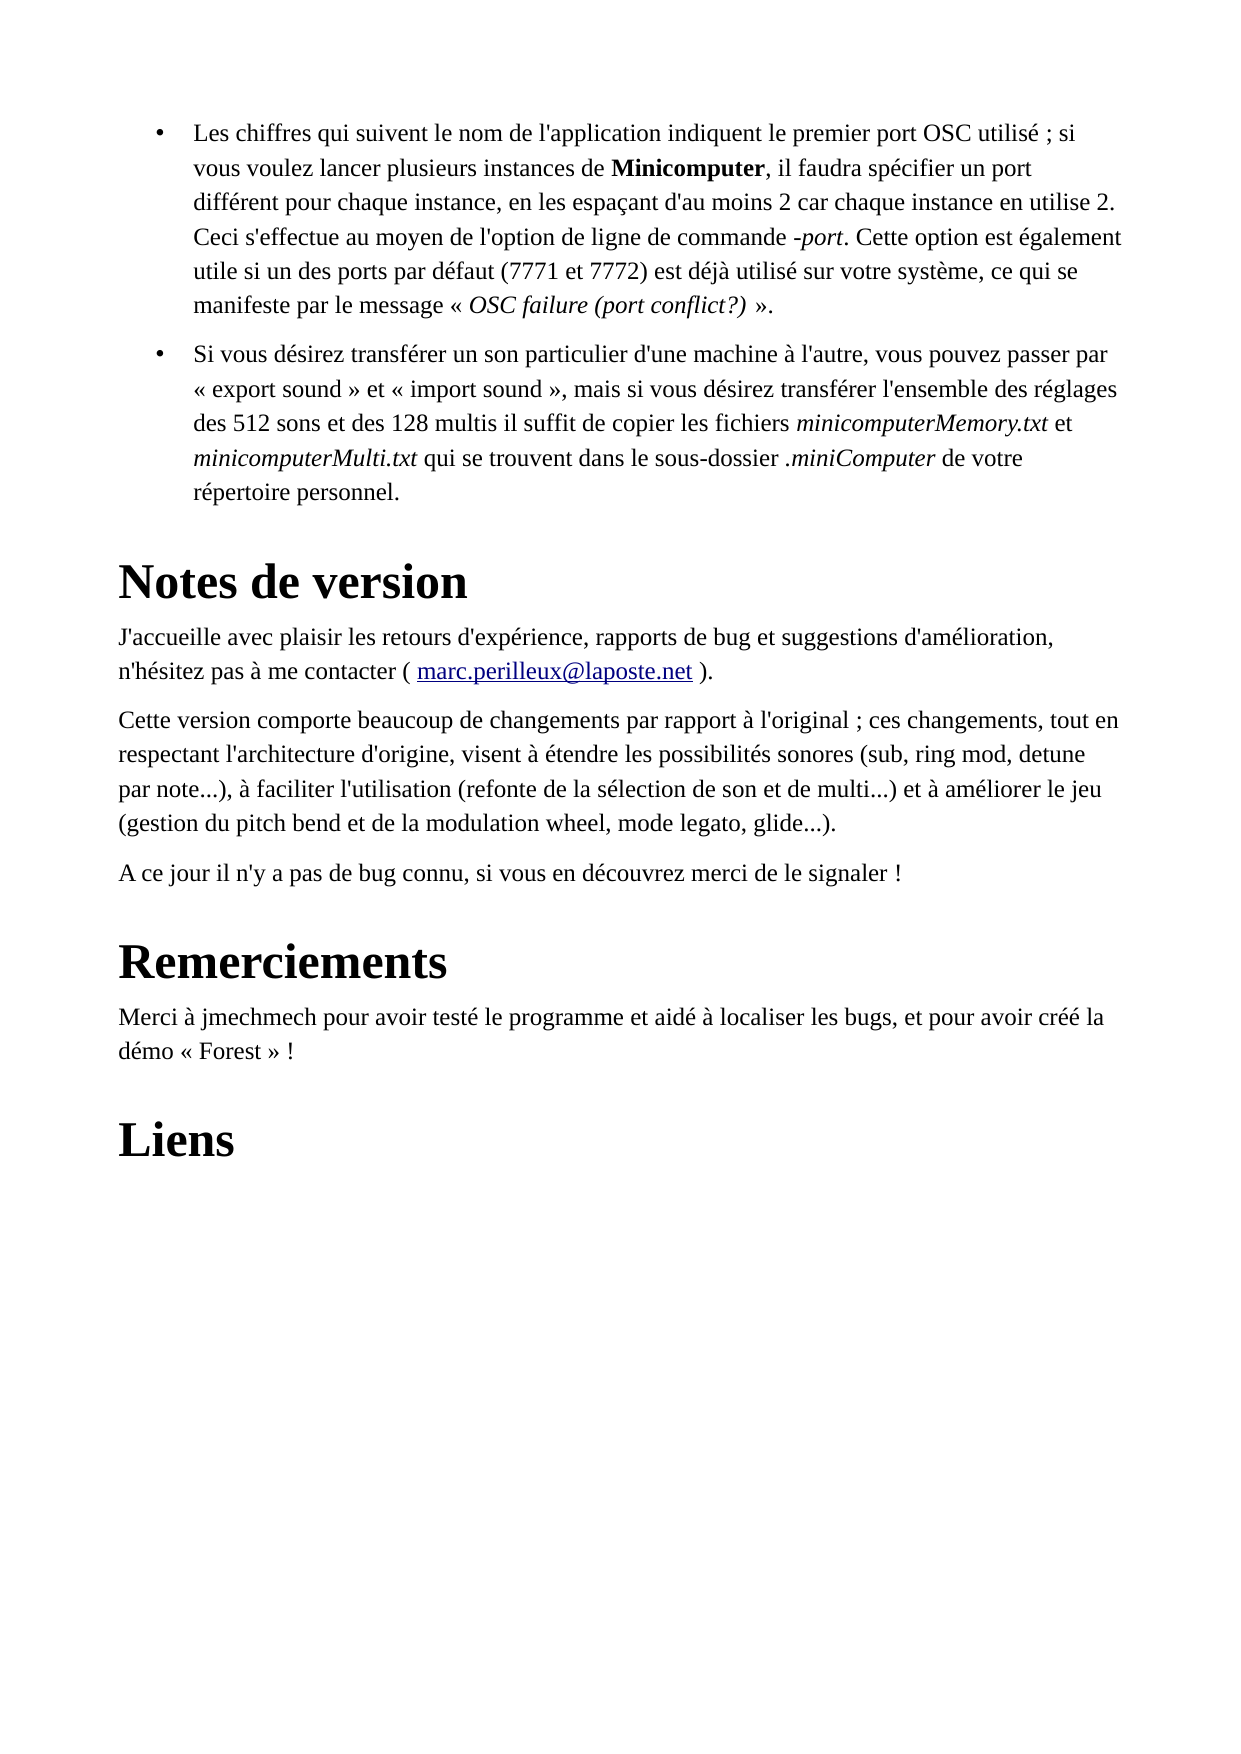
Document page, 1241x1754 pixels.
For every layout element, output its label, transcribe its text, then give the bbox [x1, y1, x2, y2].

text Merci à jmechmech pour avoir testé le programme et aidé à localiser les bugs, et pour avoir créé la démo « Forest » ! [118, 1002, 1122, 1065]
text Cette version comporte beaucoup de changements par rapport à l'original ; ces changements, tout en respectant l'architecture d'origine, visent à étendre les possibilités sonores (sub, ring mod, detune par note...), à faciliter l'utilisation (refonte de la sélection de son et de multi...) et à améliorer le jeu (gestion du pitch bend et de la modulation wheel, mode legato, glide...). [118, 705, 1122, 837]
subtitle Liens [118, 1110, 1122, 1168]
text A ce jour il n'y a pas de bug connu, si vous en découvrez merci de le signaler ! [118, 858, 1122, 886]
text J'accueille avec plaisir les retours d'expérience, rapports de bug et suggestions d'amélioration, n'hésitez pas à me contacter ( marc.perilleux@laposte.net ). [118, 622, 1122, 685]
subtitle Notes de version [118, 552, 1122, 609]
list Si vous désirez transférer un son particulier d'une machine à l'autre, vous pouvez passer par « export sound » et « import sound », mais si vous désirez transférer l'ensemble des réglages des 512 sons et des 128 multis il suffit de copier les fichiers minicomputerMemory.txt et minicomputerMulti.txt qui se trouvent dans le sous-dossier .miniComputer de votre répertoire personnel. [156, 339, 1122, 506]
list Les chiffres qui suivent le nom de l'application indiquent le premier port OSC utilisé ; si vous voulez lancer plusieurs instances de Minicomputer, il faudra spécifier un port différent pour chaque instance, en les espaçant d'au moins 2 car chaque instance en utilise 2. Ceci s'effectue au moyen de l'option de ligne de commande -port. Cette option est également utile si un des ports par défaut (7771 et 7772) est déjà utilisé sur votre système, ce qui se manifeste par le message « OSC failure (port conflict?) ». [156, 118, 1122, 319]
subtitle Remerciements [118, 932, 1122, 989]
